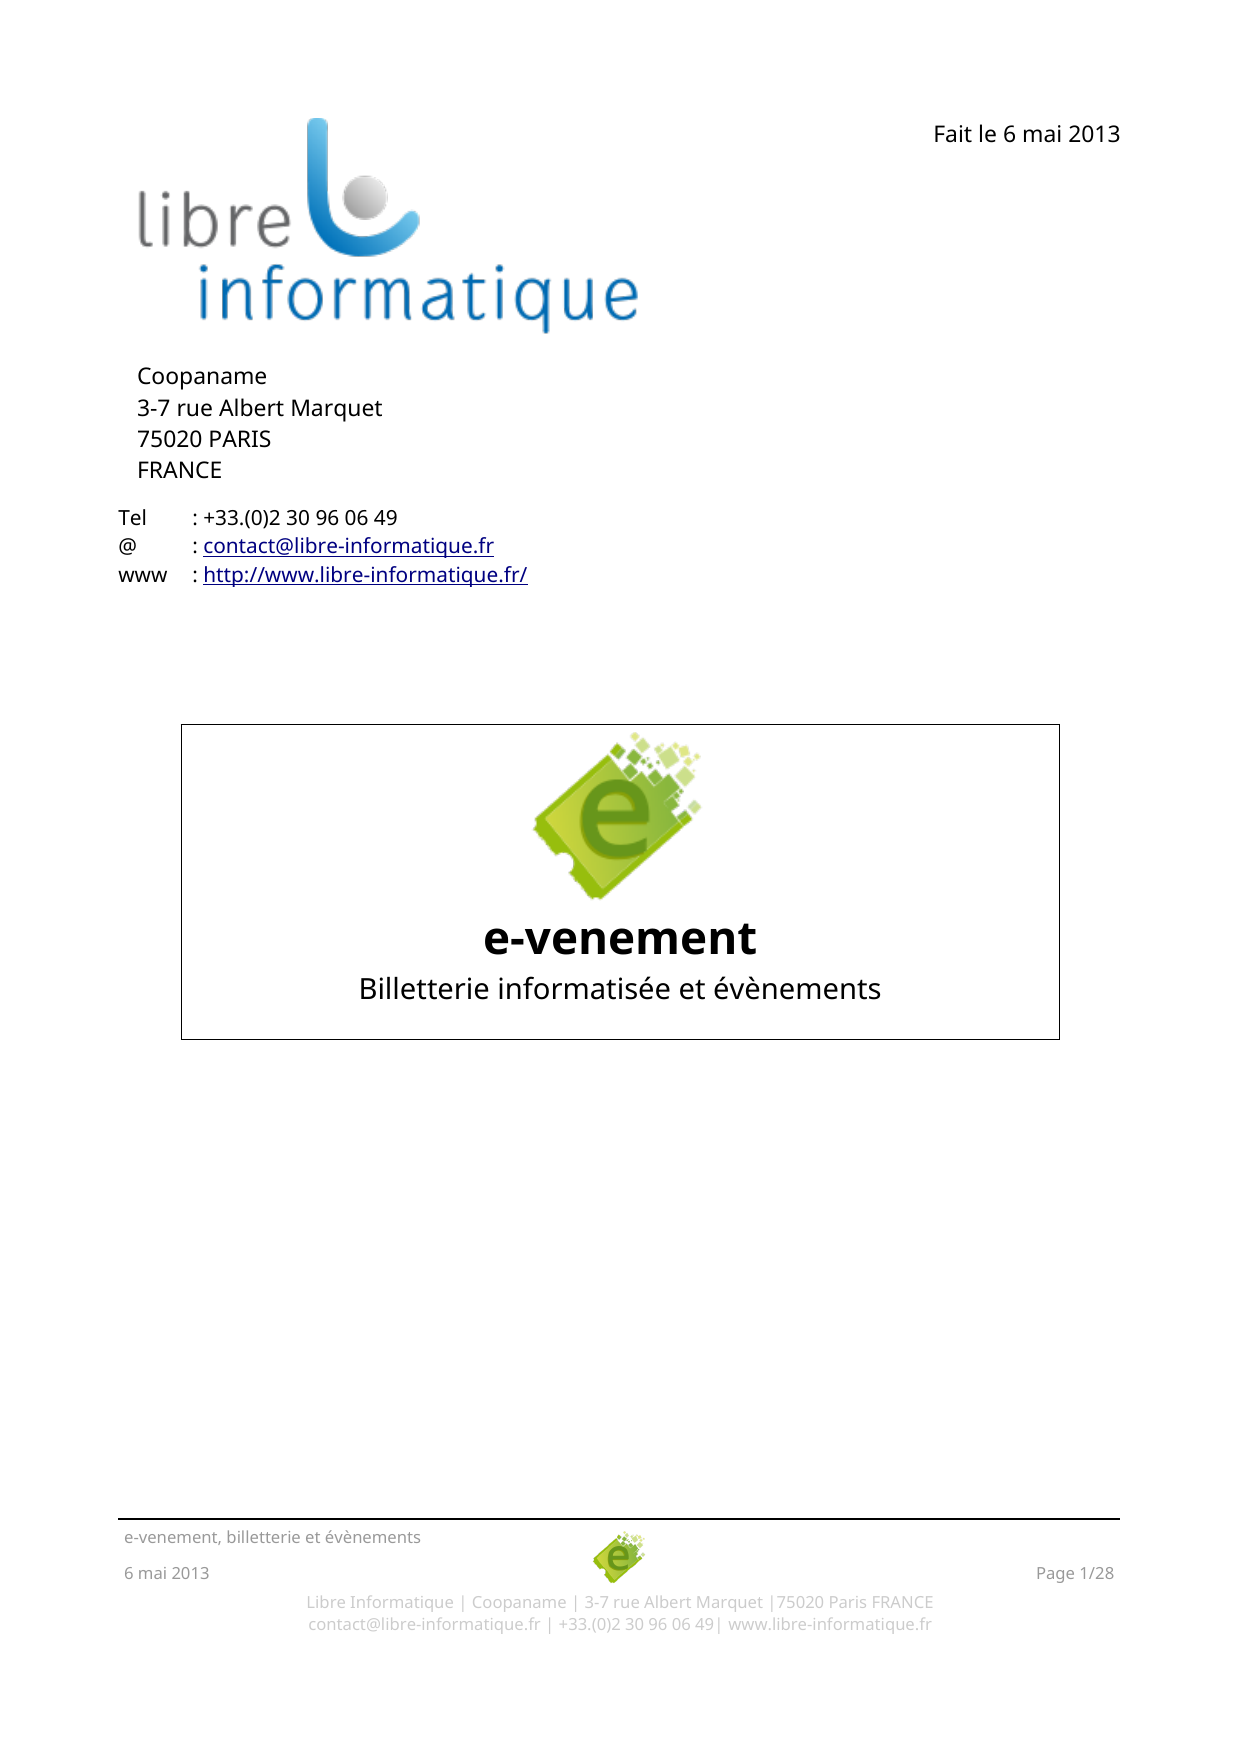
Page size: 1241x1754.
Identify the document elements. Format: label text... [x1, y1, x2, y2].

text Billetterie informatisée et évènements [189, 968, 1051, 1008]
text Tel : +33.(0)2 30 96 06 49 @ : contact@libre-informatique.fr www : http://www.libre-informatique.fr/ [118, 503, 1122, 588]
picture [590, 1531, 650, 1585]
text [182, 725, 1059, 1039]
picture [118, 118, 638, 343]
picture [523, 732, 717, 906]
text e-venement [189, 906, 1051, 968]
text Coopaname 3-7 rue Albert Marquet 75020 PARIS FRANCE [137, 360, 1122, 485]
text Fait le 6 mai 2013 [811, 118, 1120, 149]
